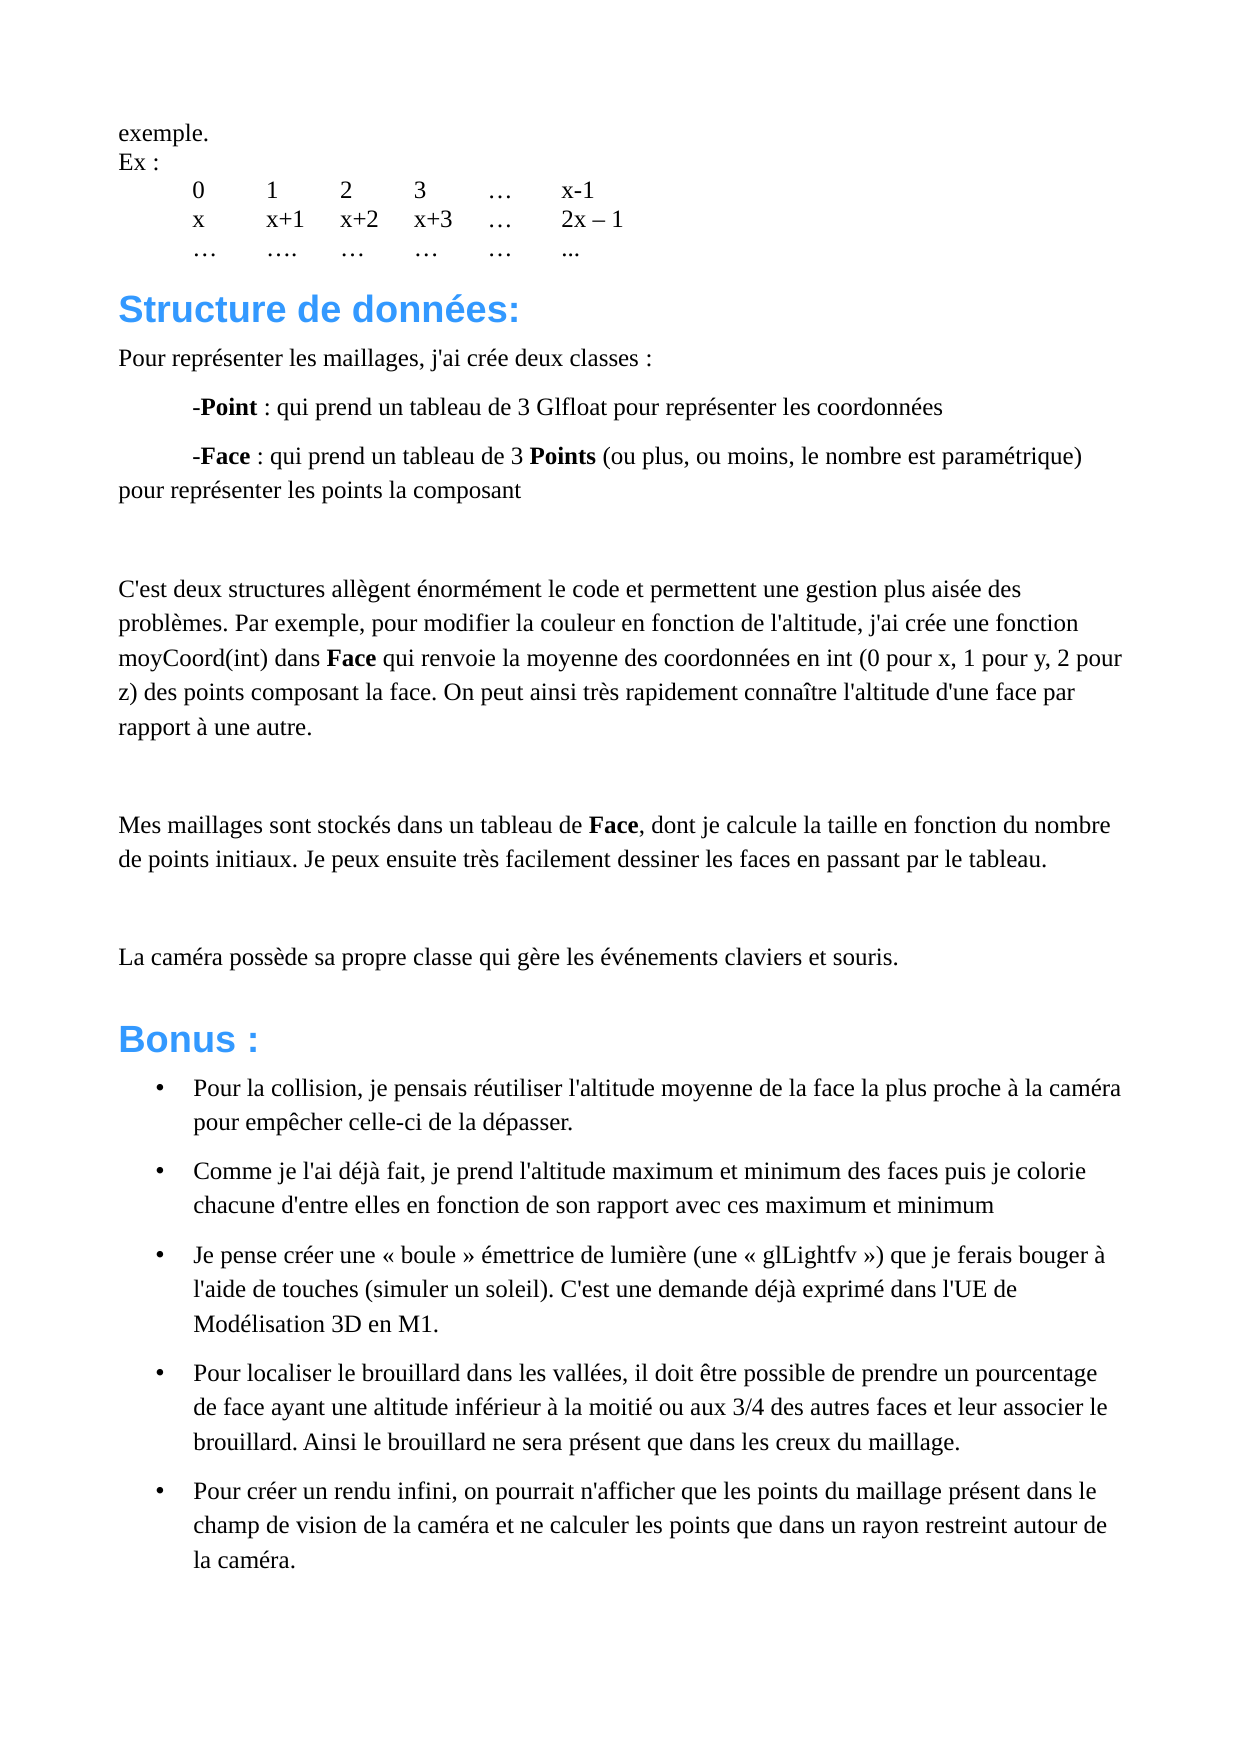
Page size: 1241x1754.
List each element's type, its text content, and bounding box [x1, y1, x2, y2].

text 0 1 2 3 … x-1 [118, 176, 1122, 204]
text C'est deux structures allègent énormément le code et permettent une gestion plus aisée des problèmes. Par exemple, pour modifier la couleur en fonction de l'altitude, j'ai crée une fonction moyCoord(int) dans Face qui renvoie la moyenne des coordonnées en int (0 pour x, 1 pour y, 2 pour z) des points composant la face. On peut ainsi très rapidement connaître l'altitude d'une face par rapport à une autre. [118, 574, 1122, 740]
text exemple. [118, 118, 1122, 147]
list Pour la collision, je pensais réutiliser l'altitude moyenne de la face la plus proche à la caméra pour empêcher celle-ci de la dépasser. [156, 1073, 1122, 1136]
text La caméra possède sa propre classe qui gère les événements claviers et souris. [118, 942, 1122, 971]
subtitle Bonus : [118, 1016, 1122, 1060]
text Ex : [118, 147, 1122, 176]
list Comme je l'ai déjà fait, je prend l'altitude maximum et minimum des faces puis je colorie chacune d'entre elles en fonction de son rapport avec ces maximum et minimum [156, 1156, 1122, 1219]
subtitle Structure de données: [118, 287, 1122, 331]
list Pour localiser le brouillard dans les vallées, il doit être possible de prendre un pourcentage de face ayant une altitude inférieur à la moitié ou aux 3/4 des autres faces et leur associer le brouillard. Ainsi le brouillard ne sera présent que dans les creux du maillage. [156, 1358, 1122, 1455]
text -Point : qui prend un tableau de 3 Glfloat pour représenter les coordonnées [118, 392, 1122, 421]
text Mes maillages sont stockés dans un tableau de Face, dont je calcule la taille en fonction du nombre de points initiaux. Je peux ensuite très facilement dessiner les faces en passant par le tableau. [118, 810, 1122, 873]
text … …. … … … ... [118, 233, 1122, 262]
list Pour créer un rendu infini, on pourrait n'afficher que les points du maillage présent dans le champ de vision de la caméra et ne calculer les points que dans un rayon restreint autour de la caméra. [156, 1476, 1122, 1573]
text x x+1 x+2 x+3 … 2x – 1 [118, 204, 1122, 233]
text -Face : qui prend un tableau de 3 Points (ou plus, ou moins, le nombre est paramétrique) pour représenter les points la composant [118, 441, 1122, 504]
text Pour représenter les maillages, j'ai crée deux classes : [118, 343, 1122, 372]
list Je pense créer une « boule » émettrice de lumière (une « glLightfv ») que je ferais bouger à l'aide de touches (simuler un soleil). C'est une demande déjà exprimé dans l'UE de Modélisation 3D en M1. [156, 1240, 1122, 1337]
